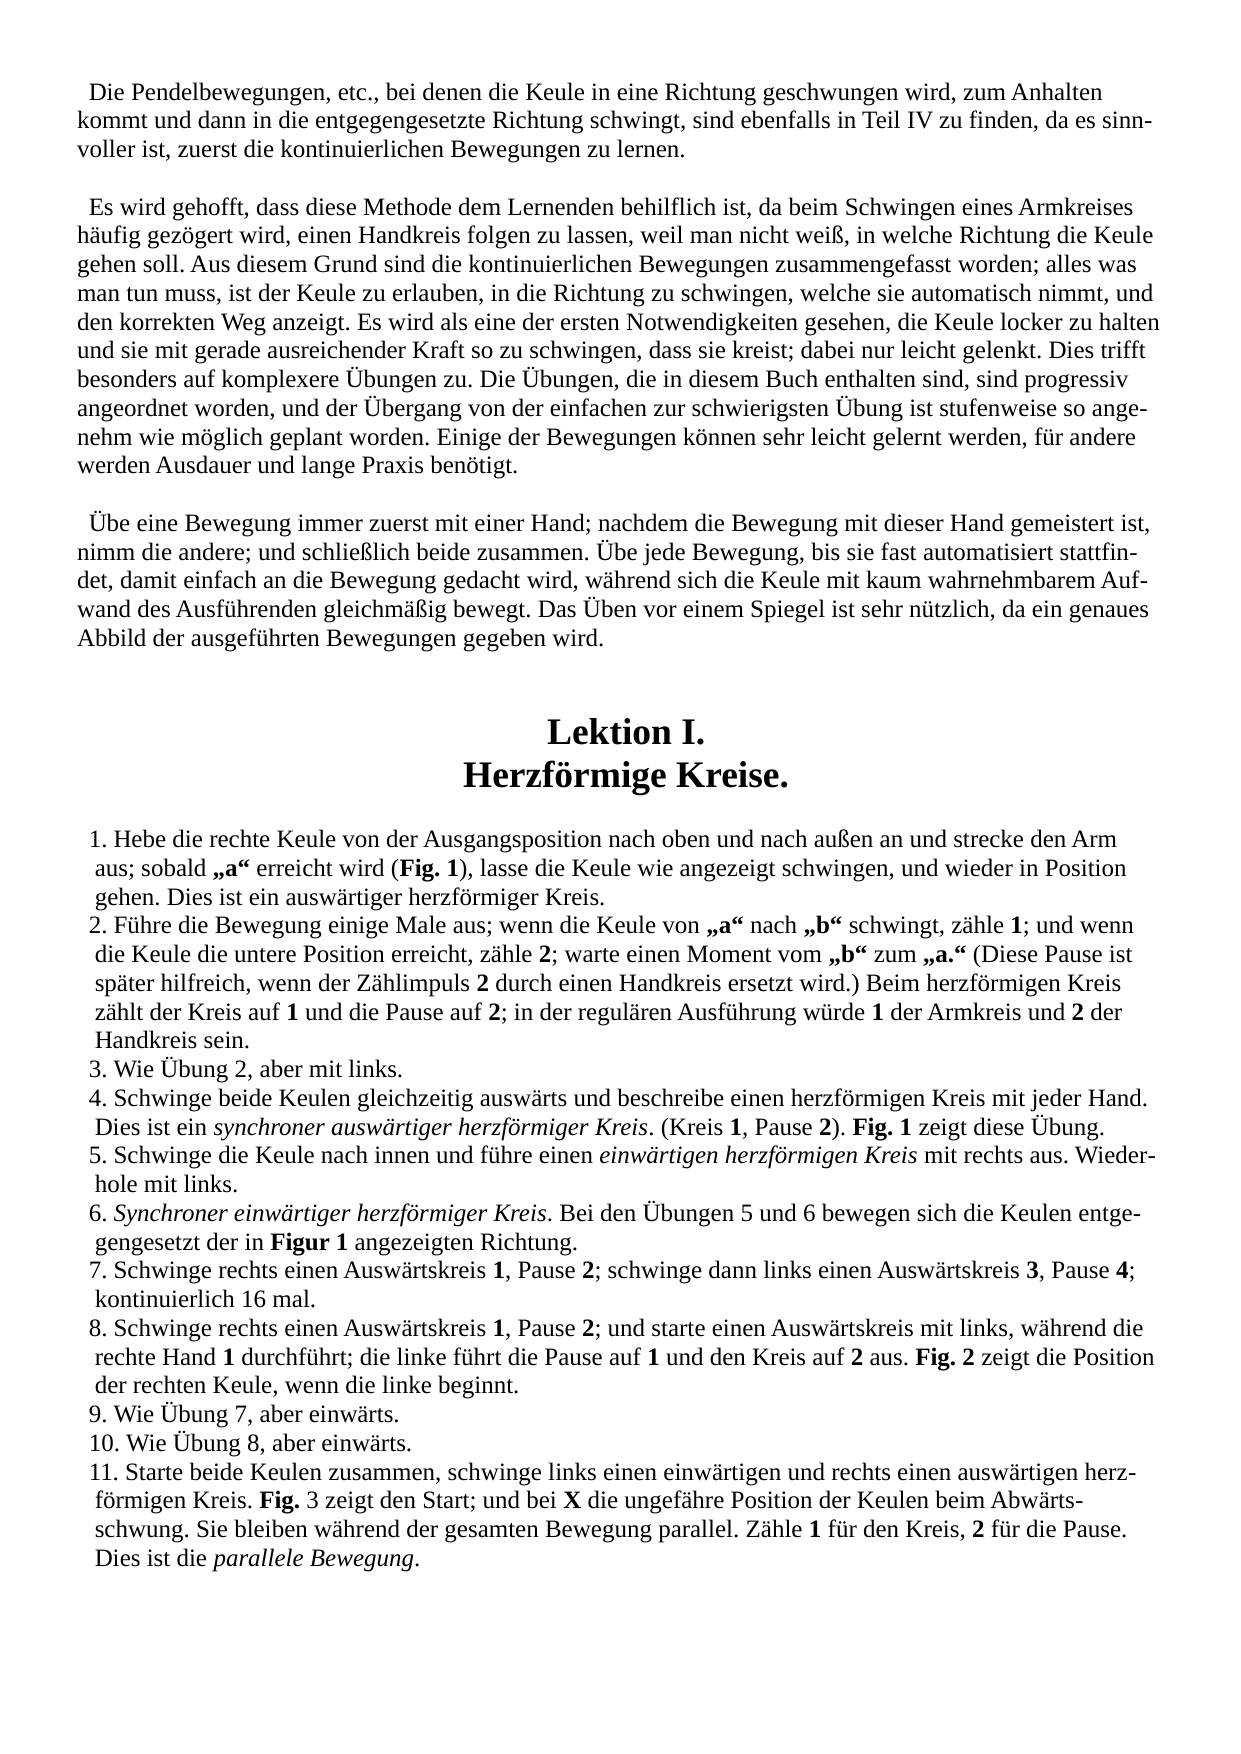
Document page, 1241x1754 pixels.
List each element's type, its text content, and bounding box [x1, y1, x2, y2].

list Starte beide Keulen zusammen, schwinge links einen einwärtigen und rechts einen auswärtigen herz­förmigen Kreis. Fig. 3 zeigt den Start; und bei X die ungefähre Position der Keulen beim Abwärts­schwung. Sie bleiben während der gesamten Bewegung parallel. Zähle 1 für den Kreis, 2 für die Pause. Dies ist die parallele Bewegung. [77, 1457, 1163, 1572]
text Übe eine Bewegung immer zuerst mit einer Hand; nachdem die Bewegung mit dieser Hand gemeistert ist, nimm die andere; und schließlich beide zusammen. Übe jede Bewegung, bis sie fast automatisiert stattfin­det, damit einfach an die Bewegung gedacht wird, während sich die Keule mit kaum wahrnehmbarem Auf­wand des Ausführenden gleichmäßig bewegt. Das Üben vor einem Spiegel ist sehr nützlich, da ein genaues Abbild der ausgeführten Bewegungen gegeben wird. [77, 508, 1163, 652]
text Lektion I. [77, 709, 1163, 752]
list Wie Übung 2, aber mit links. [77, 1054, 1163, 1083]
text Es wird gehofft, dass diese Methode dem Lernenden behilflich ist, da beim Schwingen eines Armkreises häufig gezögert wird, einen Handkreis folgen zu lassen, weil man nicht weiß, in welche Richtung die Keule gehen soll. Aus diesem Grund sind die kontinuierlichen Bewegungen zusammengefasst worden; alles was man tun muss, ist der Keule zu erlauben, in die Richtung zu schwingen, welche sie automatisch nimmt, und den korrekten Weg anzeigt. Es wird als eine der ersten Notwendigkeiten gesehen, die Keule locker zu halten und sie mit gerade ausreichender Kraft so zu schwingen, dass sie kreist; dabei nur leicht gelenkt. Dies trifft besonders auf komplexere Übungen zu. Die Übungen, die in diesem Buch enthalten sind, sind progressiv angeordnet worden, und der Übergang von der einfachen zur schwierigsten Übung ist stufenweise so ange­nehm wie möglich geplant worden. Einige der Bewegungen können sehr leicht gelernt werden, für andere werden Ausdauer und lange Praxis benötigt. [77, 192, 1163, 479]
list Führe die Bewegung einige Male aus; wenn die Keule von „a“ nach „b“ schwingt, zähle 1; und wenn die Keule die untere Position erreicht, zähle 2; warte einen Moment vom „b“ zum „a.“ (Diese Pause ist später hilfreich, wenn der Zählimpuls 2 durch einen Handkreis ersetzt wird.) Beim herzförmigen Kreis zählt der Kreis auf 1 und die Pause auf 2; in der regulären Ausführung würde 1 der Armkreis und 2 der Handkreis sein. [77, 911, 1163, 1054]
list Schwinge die Keule nach innen und führe einen einwärtigen herzförmigen Kreis mit rechts aus. Wieder­hole mit links. [77, 1141, 1163, 1198]
list Schwinge rechts einen Auswärtskreis 1, Pause 2; und starte einen Auswärtskreis mit links, während die rechte Hand 1 durchführt; die linke führt die Pause auf 1 und den Kreis auf 2 aus. Fig. 2 zeigt die Position der rechten Keule, wenn die linke beginnt. [77, 1313, 1163, 1399]
text Die Pendelbewegungen, etc., bei denen die Keule in eine Richtung geschwungen wird, zum Anhalten kommt und dann in die entgegengesetzte Richtung schwingt, sind ebenfalls in Teil IV zu finden, da es sinn­voller ist, zuerst die kontinuierlichen Bewegungen zu lernen. [77, 77, 1163, 163]
list Wie Übung 7, aber einwärts. [77, 1399, 1163, 1428]
list Schwinge beide Keulen gleichzeitig auswärts und beschreibe einen herzförmigen Kreis mit jeder Hand. Dies ist ein synchroner auswärtiger herzförmiger Kreis. (Kreis 1, Pause 2). Fig. 1 zeigt diese Übung. [77, 1083, 1163, 1141]
list Hebe die rechte Keule von der Ausgangsposition nach oben und nach außen an und strecke den Arm aus; sobald „a“ erreicht wird (Fig. 1), lasse die Keule wie angezeigt schwingen, und wieder in Position gehen. Dies ist ein auswärtiger herzförmiger Kreis. [77, 824, 1163, 911]
list Schwinge rechts einen Auswärtskreis 1, Pause 2; schwinge dann links einen Auswärtskreis 3, Pause 4; kontinuierlich 16 mal. [77, 1256, 1163, 1313]
list Synchroner einwärtiger herzförmiger Kreis. Bei den Übungen 5 und 6 bewegen sich die Keulen entge­gengesetzt der in Figur 1 angezeigten Richtung. [77, 1198, 1163, 1256]
text Herzförmige Kreise. [77, 752, 1163, 796]
list Wie Übung 8, aber einwärts. [77, 1428, 1163, 1457]
